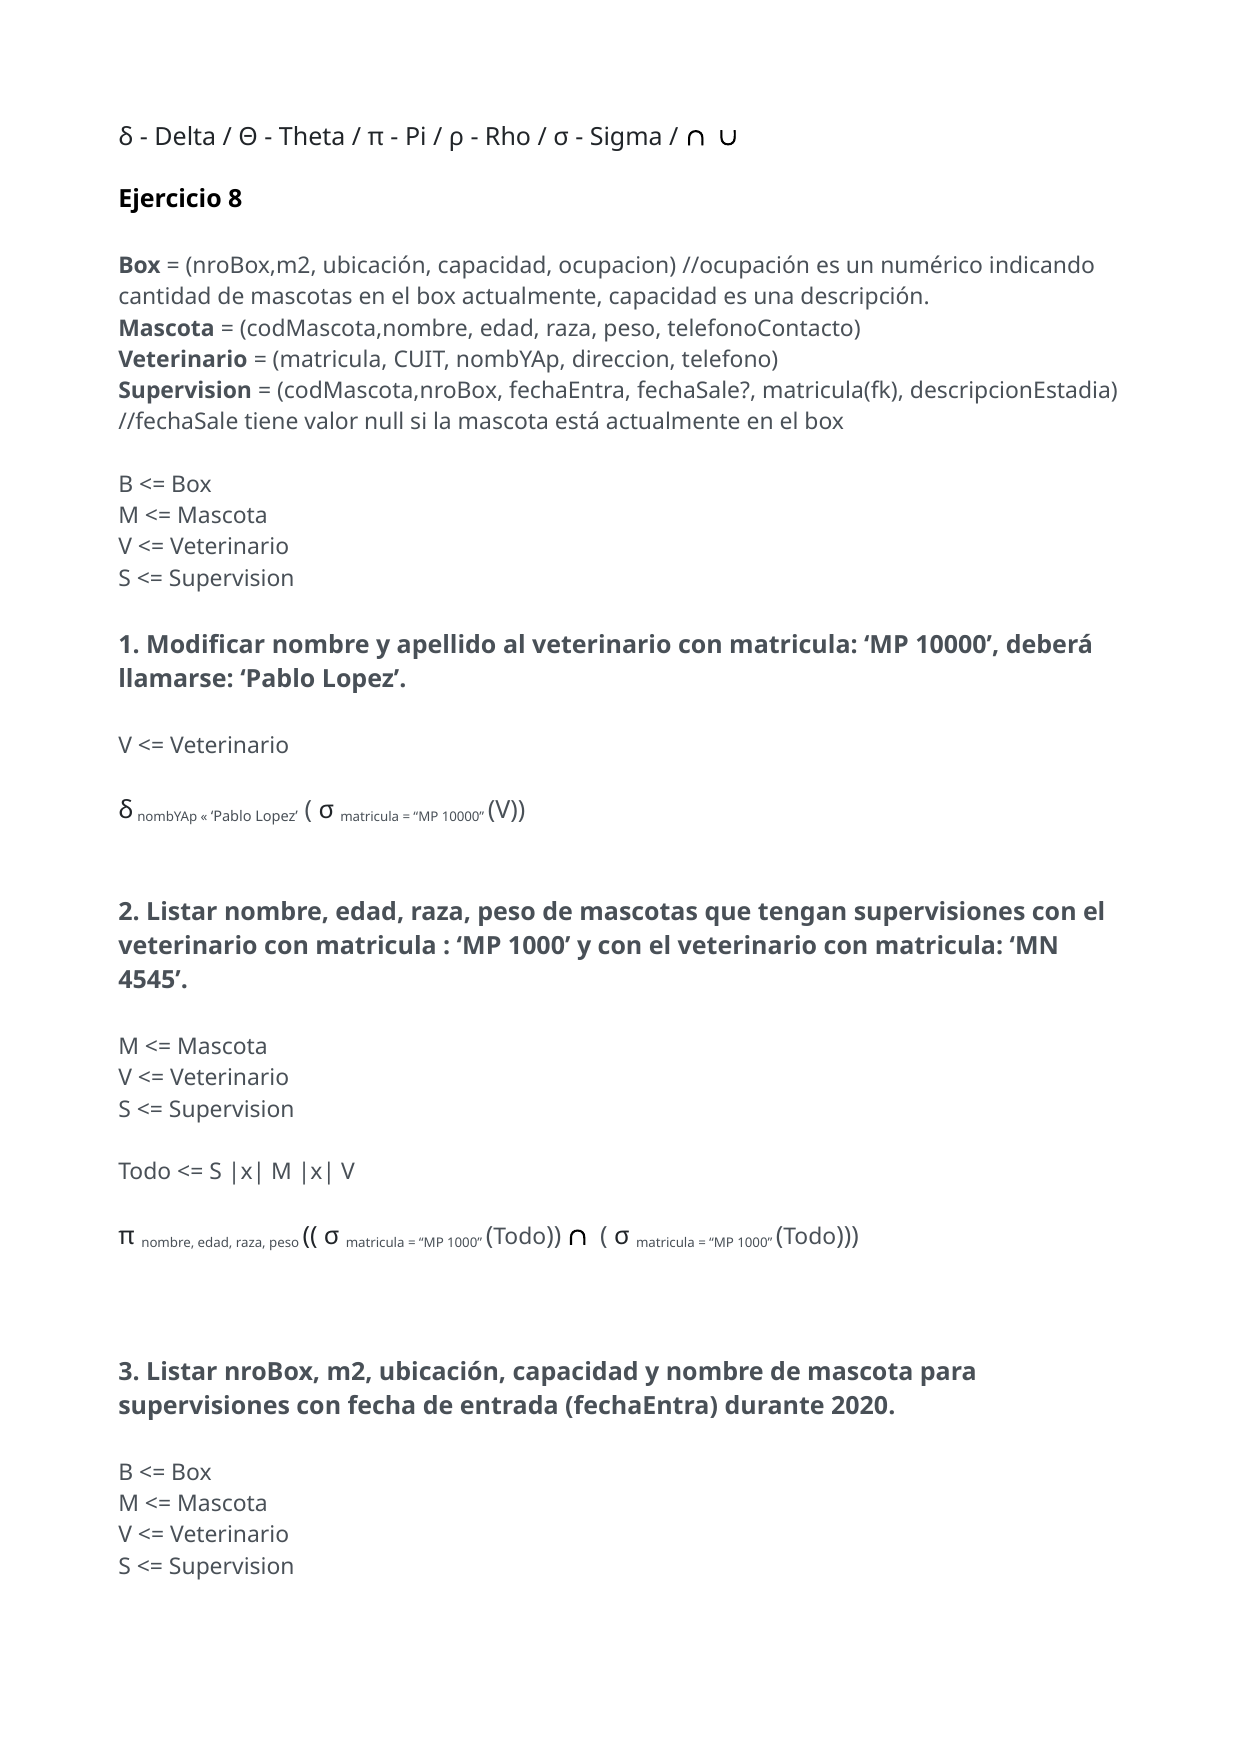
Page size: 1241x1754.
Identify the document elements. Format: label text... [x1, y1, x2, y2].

text M <= Mascota [118, 1487, 1122, 1518]
text 1. Modificar nombre y apellido al veterinario con matricula: ‘MP 10000’, deberá llamarse: ‘Pablo Lopez’. [118, 627, 1122, 695]
text S <= Supervision [118, 1550, 1122, 1581]
text S <= Supervision [118, 1092, 1122, 1124]
text M <= Mascota [118, 499, 1122, 530]
text B <= Box [118, 468, 1122, 499]
text V <= Veterinario [118, 1061, 1122, 1092]
text V <= Veterinario [118, 1518, 1122, 1550]
text V <= Veterinario [118, 530, 1122, 562]
text π nombre, edad, raza, peso (( σ matricula = “MP 1000” (Todo)) Ç ( σ matricula = “MP 1000” (Todo))) [118, 1217, 1122, 1252]
text 3. Listar nroBox, m2, ubicación, capacidad y nombre de mascota para supervisiones con fecha de entrada (fechaEntra) durante 2020. [118, 1354, 1122, 1422]
text B <= Box [118, 1456, 1122, 1487]
text V <= Veterinario [118, 729, 1122, 760]
text //fechaSale tiene valor null si la mascota está actualmente en el box [118, 405, 1122, 437]
text Mascota = (codMascota,nombre, edad, raza, peso, telefonoContacto) [118, 312, 1122, 343]
text δ nombYAp « ‘Pablo Lopez’ ( σ matricula = “MP 10000” (V)) [118, 792, 1122, 826]
text Box = (nroBox,m2, ubicación, capacidad, ocupacion) //ocupación es un numérico indicando cantidad de mascotas en el box actualmente, capacidad es una descripción. [118, 249, 1122, 312]
text Ejercicio 8 [118, 181, 1122, 215]
text δ - Delta / Θ - Theta / π - Pi / ρ - Rho / σ - Sigma / Ç È [118, 118, 1122, 152]
text M <= Mascota [118, 1030, 1122, 1061]
text Veterinario = (matricula, CUIT, nombYAp, direccion, telefono) [118, 343, 1122, 374]
text Todo <= S |x| M |x| V [118, 1155, 1122, 1186]
text 2. Listar nombre, edad, raza, peso de mascotas que tengan supervisiones con el veterinario con matricula : ‘MP 1000’ y con el veterinario con matricula: ‘MN 4545’. [118, 894, 1122, 996]
text S <= Supervision [118, 562, 1122, 593]
text Supervision = (codMascota,nroBox, fechaEntra, fechaSale?, matricula(fk), descripcionEstadia) [118, 374, 1122, 405]
